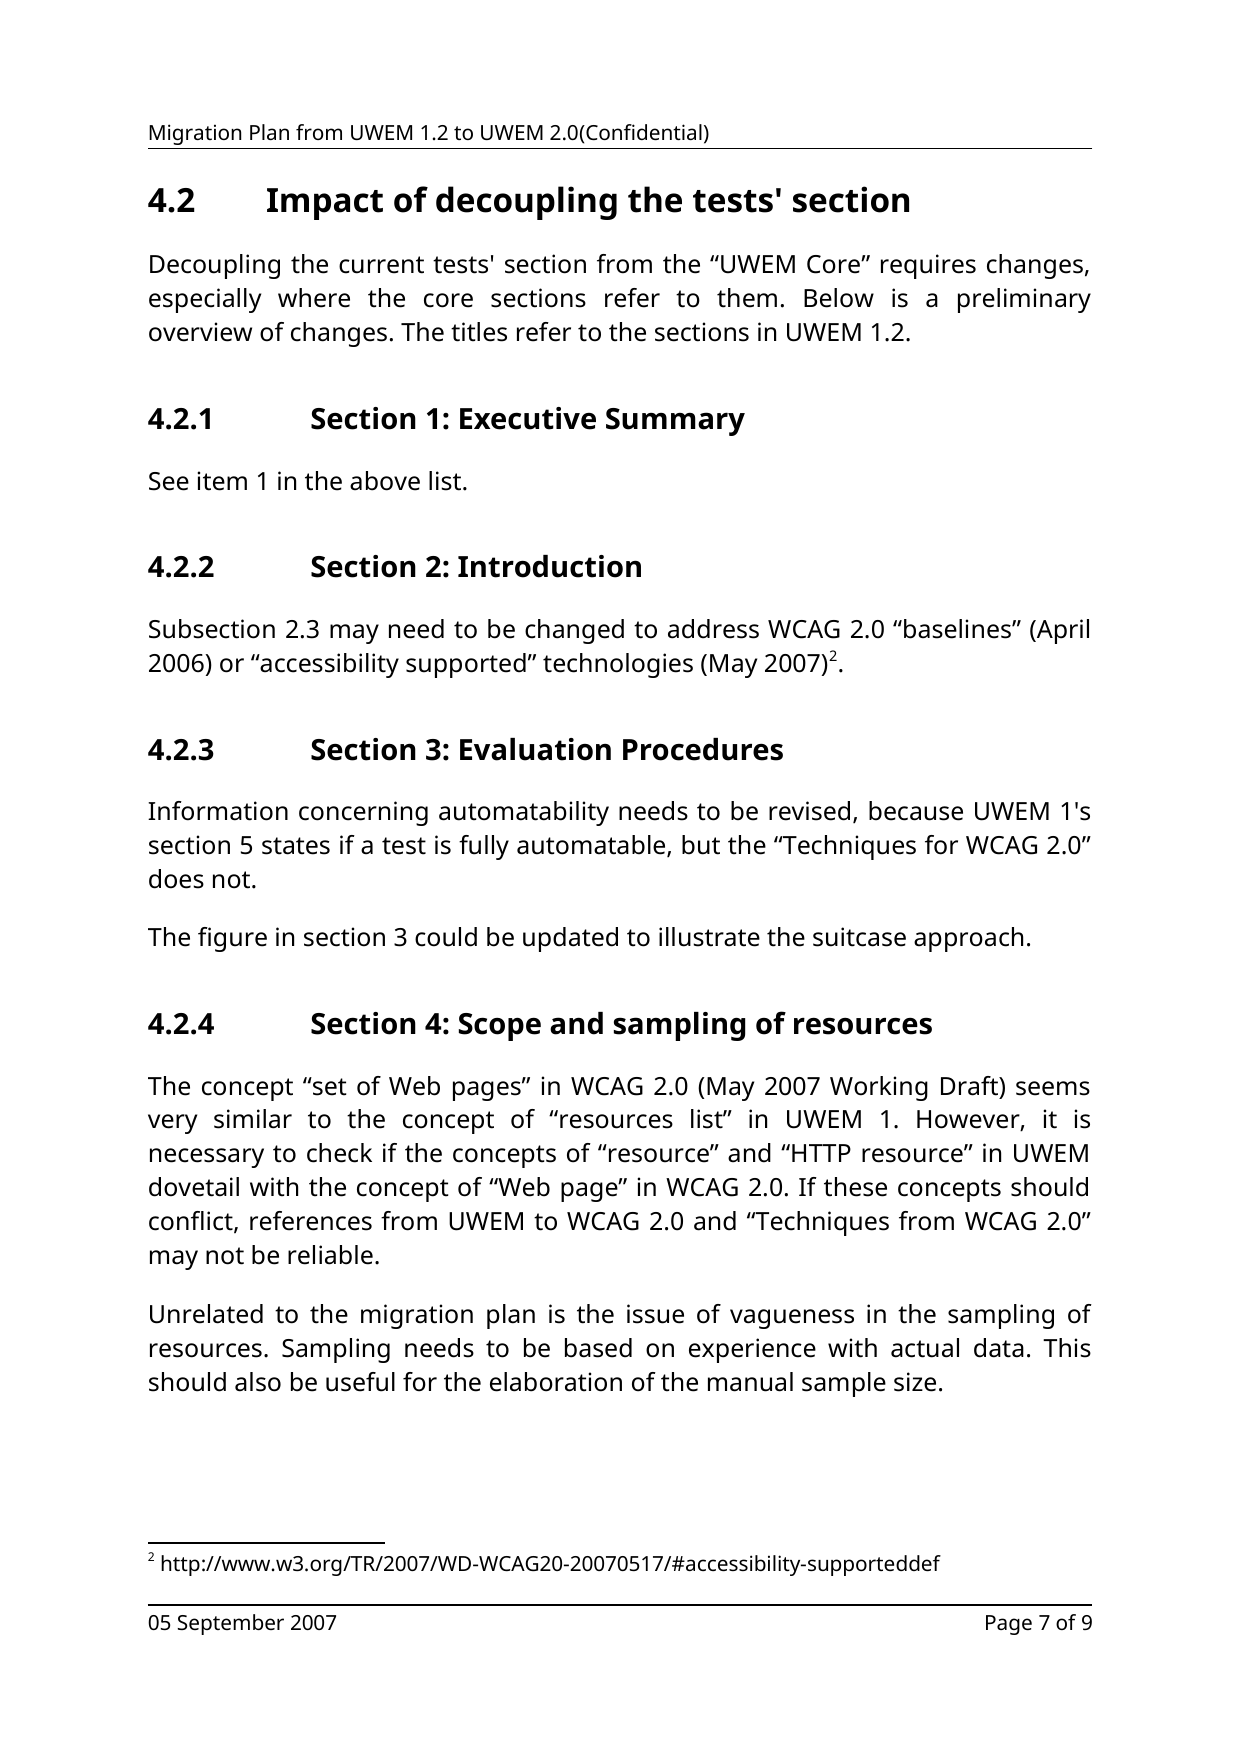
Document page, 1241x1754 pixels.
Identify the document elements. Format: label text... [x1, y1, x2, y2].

text The figure in section 3 could be updated to illustrate the suitcase approach. [148, 920, 1092, 954]
text Subsection 2.3 may need to be changed to address WCAG 2.0 “baselines” (April 2006) or “accessibility supported” technologies (May 2007). [148, 611, 1092, 679]
text Information concerning automatability needs to be revised, because UWEM 1's section 5 states if a test is fully automatable, but the “Techniques for WCAG 2.0” does not. [148, 793, 1092, 895]
text Unrelated to the migration plan is the issue of vagueness in the sampling of resources. Sampling needs to be based on experience with actual data. This should also be useful for the elaboration of the manual sample size. [148, 1297, 1092, 1398]
text The concept “set of Web pages” in WCAG 2.0 (May 2007 Working Draft) seems very similar to the concept of “resources list” in UWEM 1. However, it is necessary to check if the concepts of “resource” and “HTTP resource” in UWEM dovetail with the concept of “Web page” in WCAG 2.0. If these concepts should conflict, references from UWEM to WCAG 2.0 and “Techniques from WCAG 2.0” may not be reliable. [148, 1068, 1092, 1272]
subtitle Section 4: Scope and sampling of resources [148, 1003, 1092, 1043]
subtitle Impact of decoupling the tests' section [148, 177, 1092, 222]
text See item 1 in the above list. [148, 463, 1092, 497]
subtitle Section 1: Executive Summary [148, 398, 1092, 438]
text http://www.w3.org/TR/2007/WD-WCAG20-20070517/#accessibility-supporteddef [148, 1549, 1092, 1577]
text Decoupling the current tests' section from the “UWEM Core” requires changes, especially where the core sections refer to them. Below is a preliminary overview of changes. The titles refer to the sections in UWEM 1.2. [148, 247, 1092, 349]
subtitle Section 2: Introduction [148, 547, 1092, 586]
subtitle Section 3: Evaluation Procedures [148, 729, 1092, 768]
